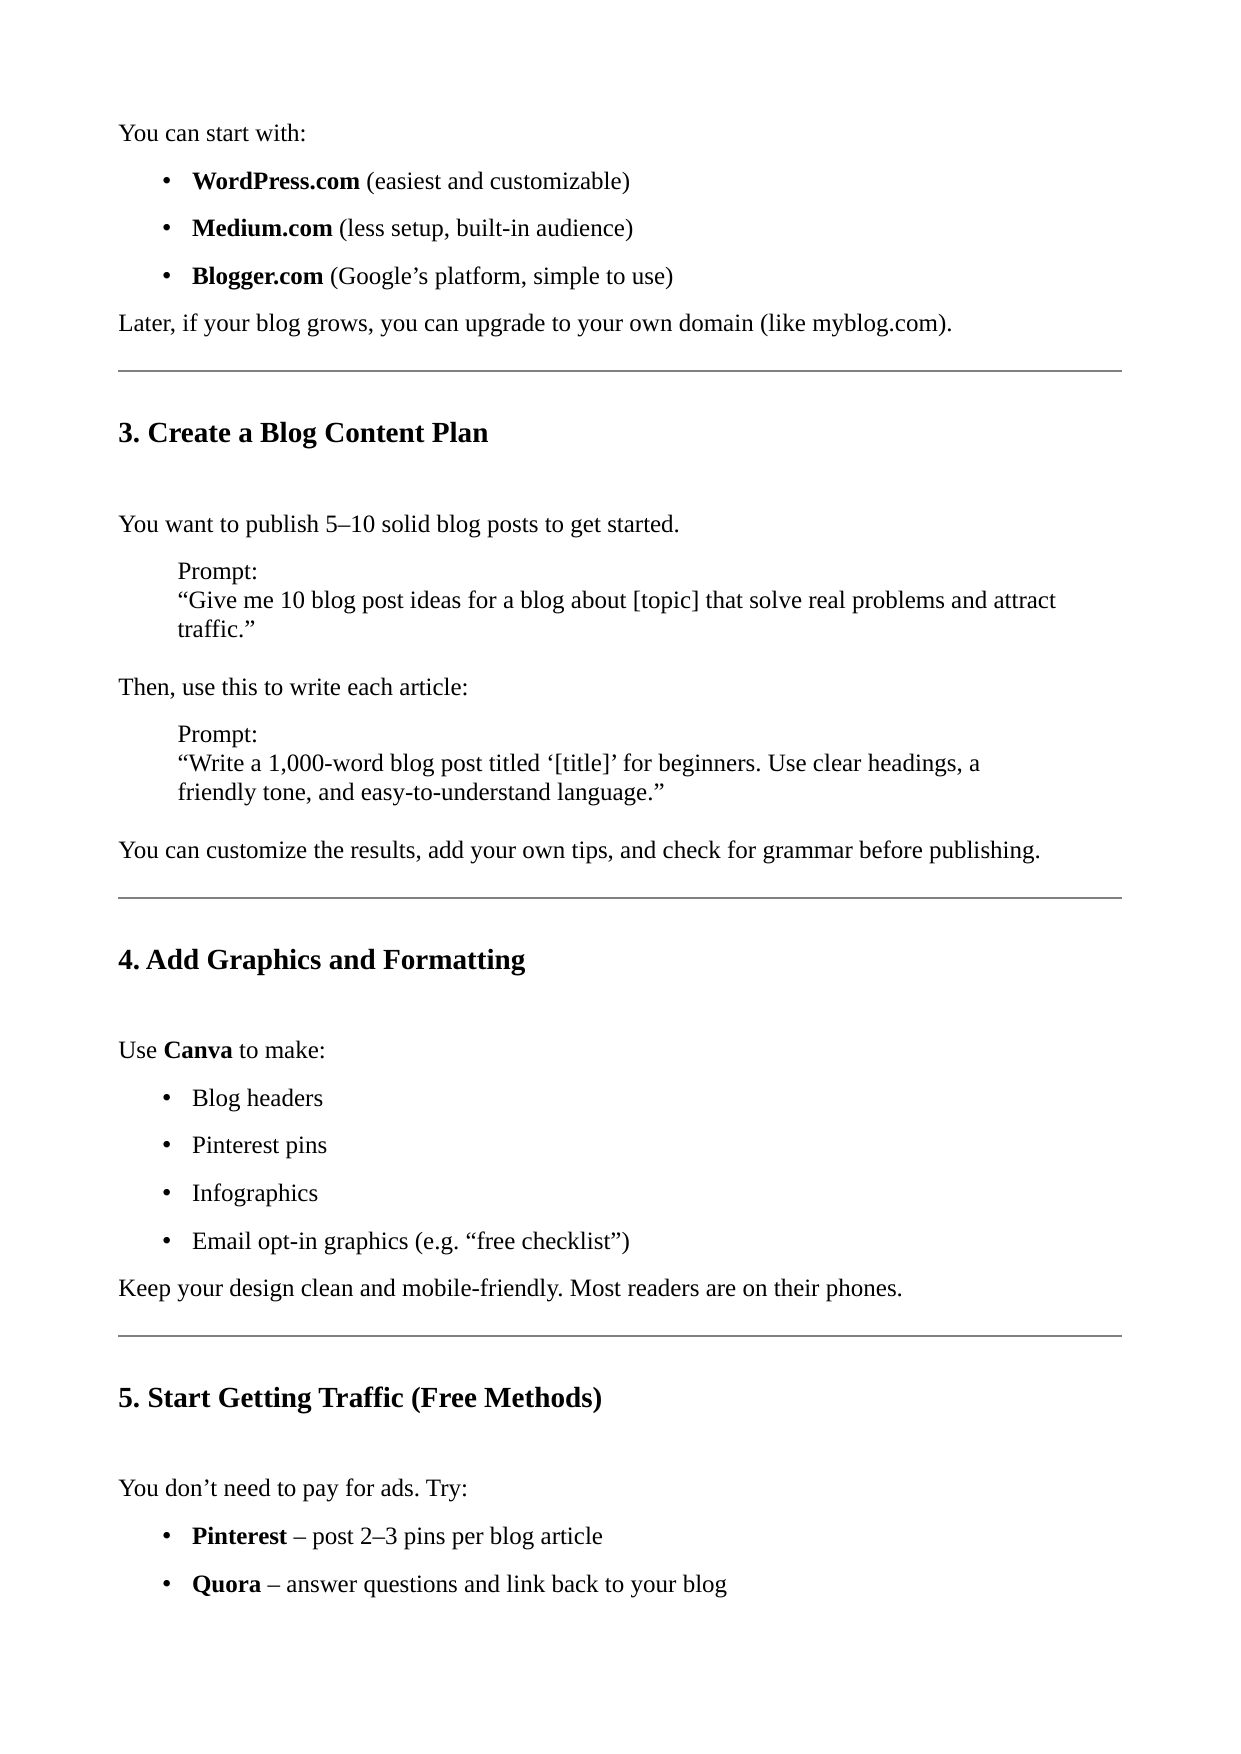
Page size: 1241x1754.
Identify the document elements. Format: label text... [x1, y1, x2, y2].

list Infographics [162, 1178, 1122, 1207]
text Then, use this to write each article: [118, 672, 1122, 701]
text Later, if your blog grows, you can upgrade to your own domain (like myblog.com). [118, 308, 1122, 337]
text You want to publish 5–10 solid blog posts to get started. [118, 509, 1122, 537]
subtitle 5. Start Getting Traffic (Free Methods) [118, 1380, 1122, 1413]
list Blog headers [162, 1083, 1122, 1112]
text Use Canva to make: [118, 1035, 1122, 1064]
text Prompt: “Give me 10 blog post ideas for a blog about [topic] that solve real problems and attract traffic.” [177, 556, 1063, 642]
text You don’t need to pay for ads. Try: [118, 1473, 1122, 1502]
list Blogger.com (Google’s platform, simple to use) [162, 261, 1122, 290]
text Keep your design clean and mobile-friendly. Most readers are on their phones. [118, 1273, 1122, 1302]
list WordPress.com (easiest and customizable) [162, 166, 1122, 194]
text You can start with: [118, 118, 1122, 147]
text Prompt: “Write a 1,000-word blog post titled ‘[title]’ for beginners. Use clear headings, a friendly tone, and easy-to-understand language.” [177, 719, 1063, 806]
text You can customize the results, add your own tips, and check for grammar before publishing. [118, 835, 1122, 864]
list Quora – answer questions and link back to your blog [162, 1569, 1122, 1597]
list Medium.com (less setup, built-in audience) [162, 213, 1122, 242]
subtitle 4. Add Graphics and Formatting [118, 942, 1122, 975]
list Pinterest pins [162, 1131, 1122, 1159]
list Email opt-in graphics (e.g. “free checklist”) [162, 1226, 1122, 1254]
list Pinterest – post 2–3 pins per blog article [162, 1521, 1122, 1550]
subtitle 3. Create a Blog Content Plan [118, 415, 1122, 448]
